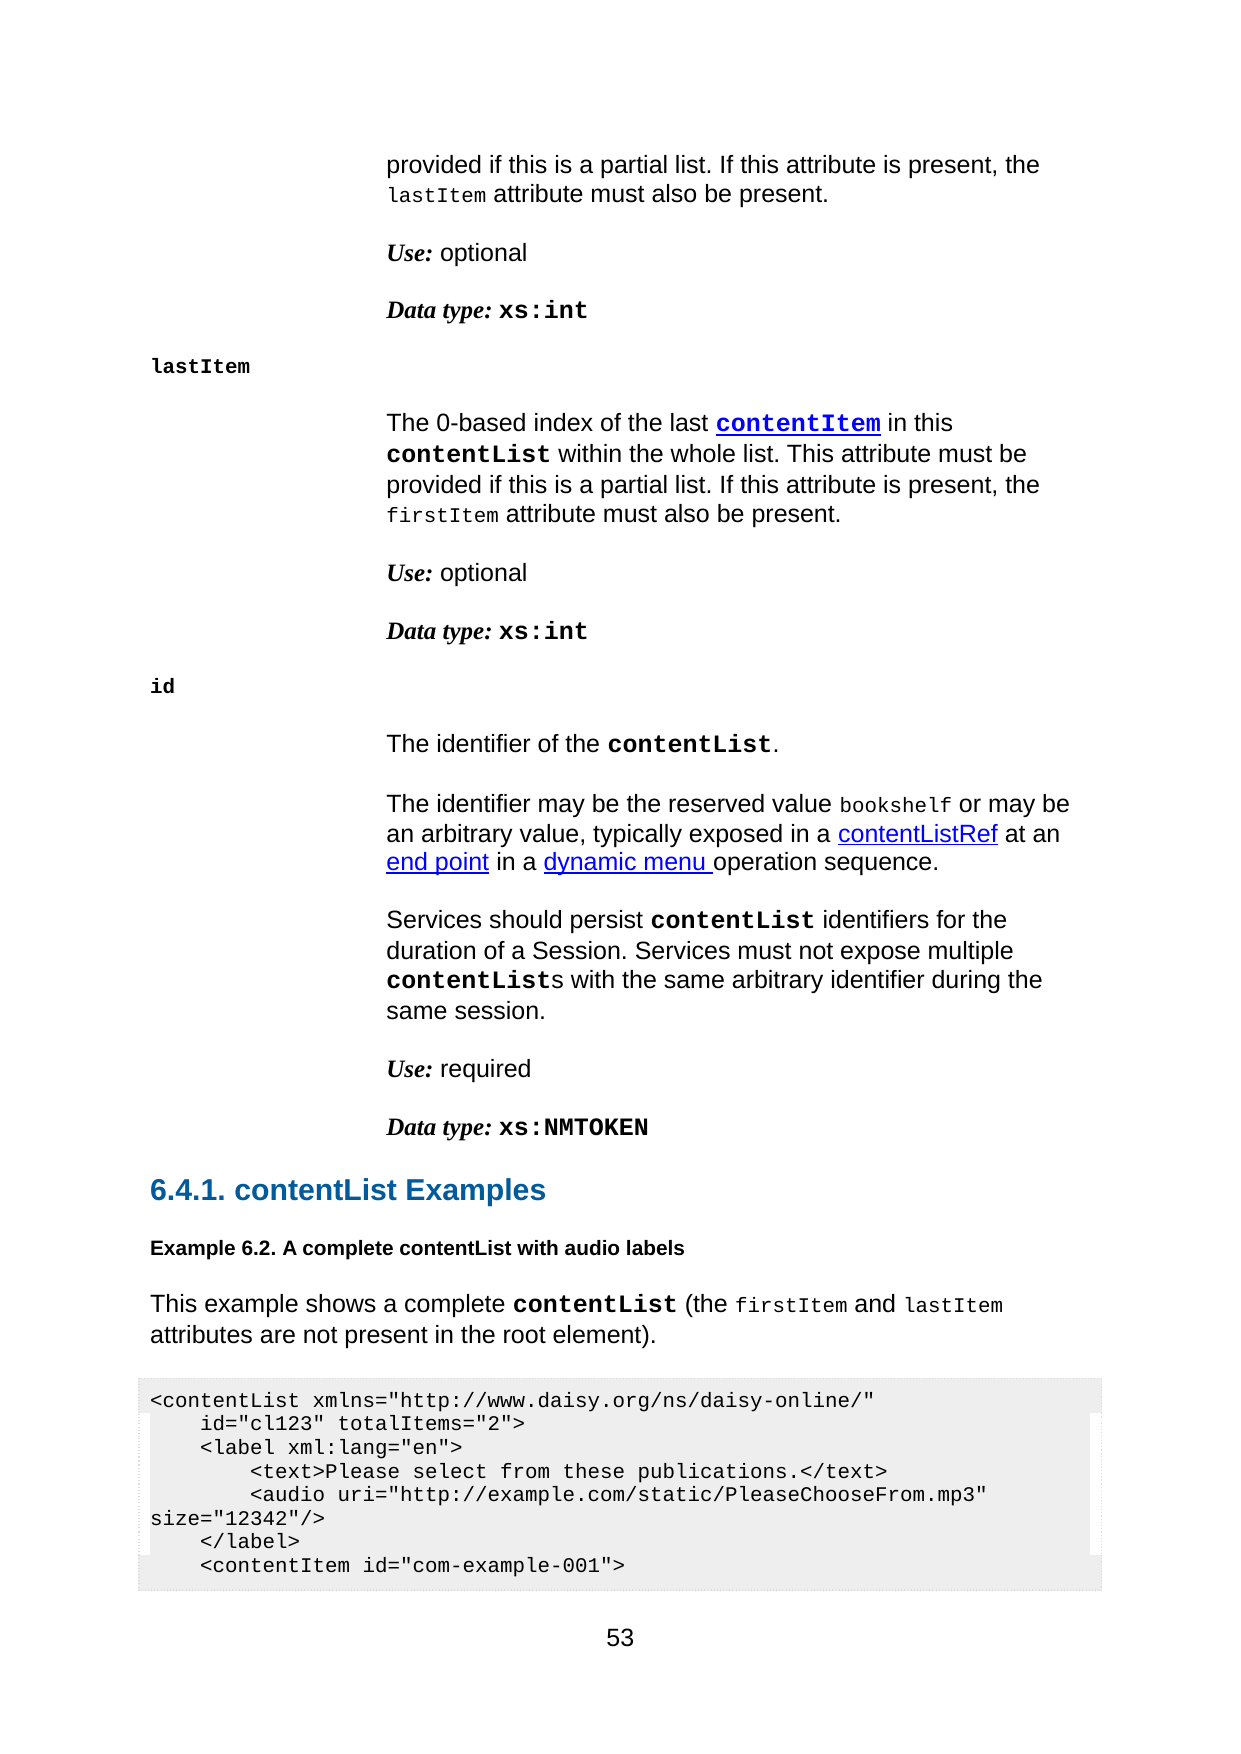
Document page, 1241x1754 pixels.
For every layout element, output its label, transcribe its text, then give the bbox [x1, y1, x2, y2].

text Use: required [386, 1054, 1090, 1083]
text provided if this is a partial list. If this attribute is present, the lastItem attribute must also be present. [386, 150, 1090, 208]
text <contentItem id="com-example-001"> [138, 1543, 1102, 1591]
text <label xml:lang="en"> [150, 1437, 1090, 1461]
text id="cl123" totalItems="2"> [150, 1413, 1090, 1437]
subtitle 6.4.1. contentList Examples [150, 1172, 1090, 1207]
text Use: optional [386, 558, 1090, 587]
text <text>Please select from these publications.</text> [150, 1461, 1090, 1484]
text <audio uri="http://example.com/static/PleaseChooseFrom.mp3" size="12342"/> [150, 1484, 1090, 1532]
text Data type: xs:int [386, 616, 1090, 647]
text lastItem [150, 356, 1090, 379]
text Services should persist contentList identifiers for the duration of a Session. Services must not expose multiple contentLists with the same arbitrary identifier during the same session. [386, 905, 1090, 1024]
text Example 6.2. A complete contentList with audio labels [150, 1236, 1090, 1260]
text The 0-based index of the last contentItem in this contentList within the whole list. This attribute must be provided if this is a partial list. If this attribute is present, the firstItem attribute must also be present. [386, 408, 1090, 529]
text The identifier may be the reserved value bookshelf or may be an arbitrary value, typically exposed in a contentListRef at an end point in a dynamic menu operation sequence. [386, 789, 1090, 876]
text Data type: xs:int [386, 296, 1090, 326]
text Use: optional [386, 238, 1090, 266]
text </label> [150, 1532, 1090, 1543]
text This example shows a complete contentList (the firstItem and lastItem attributes are not present in the root element). [150, 1289, 1090, 1348]
text id [150, 676, 1090, 699]
text Data type: xs:NMTOKEN [386, 1112, 1090, 1143]
text The identifier of the contentList. [386, 729, 1090, 760]
text <contentList xmlns="http://www.daisy.org/ns/daisy-online/" [138, 1378, 1102, 1413]
